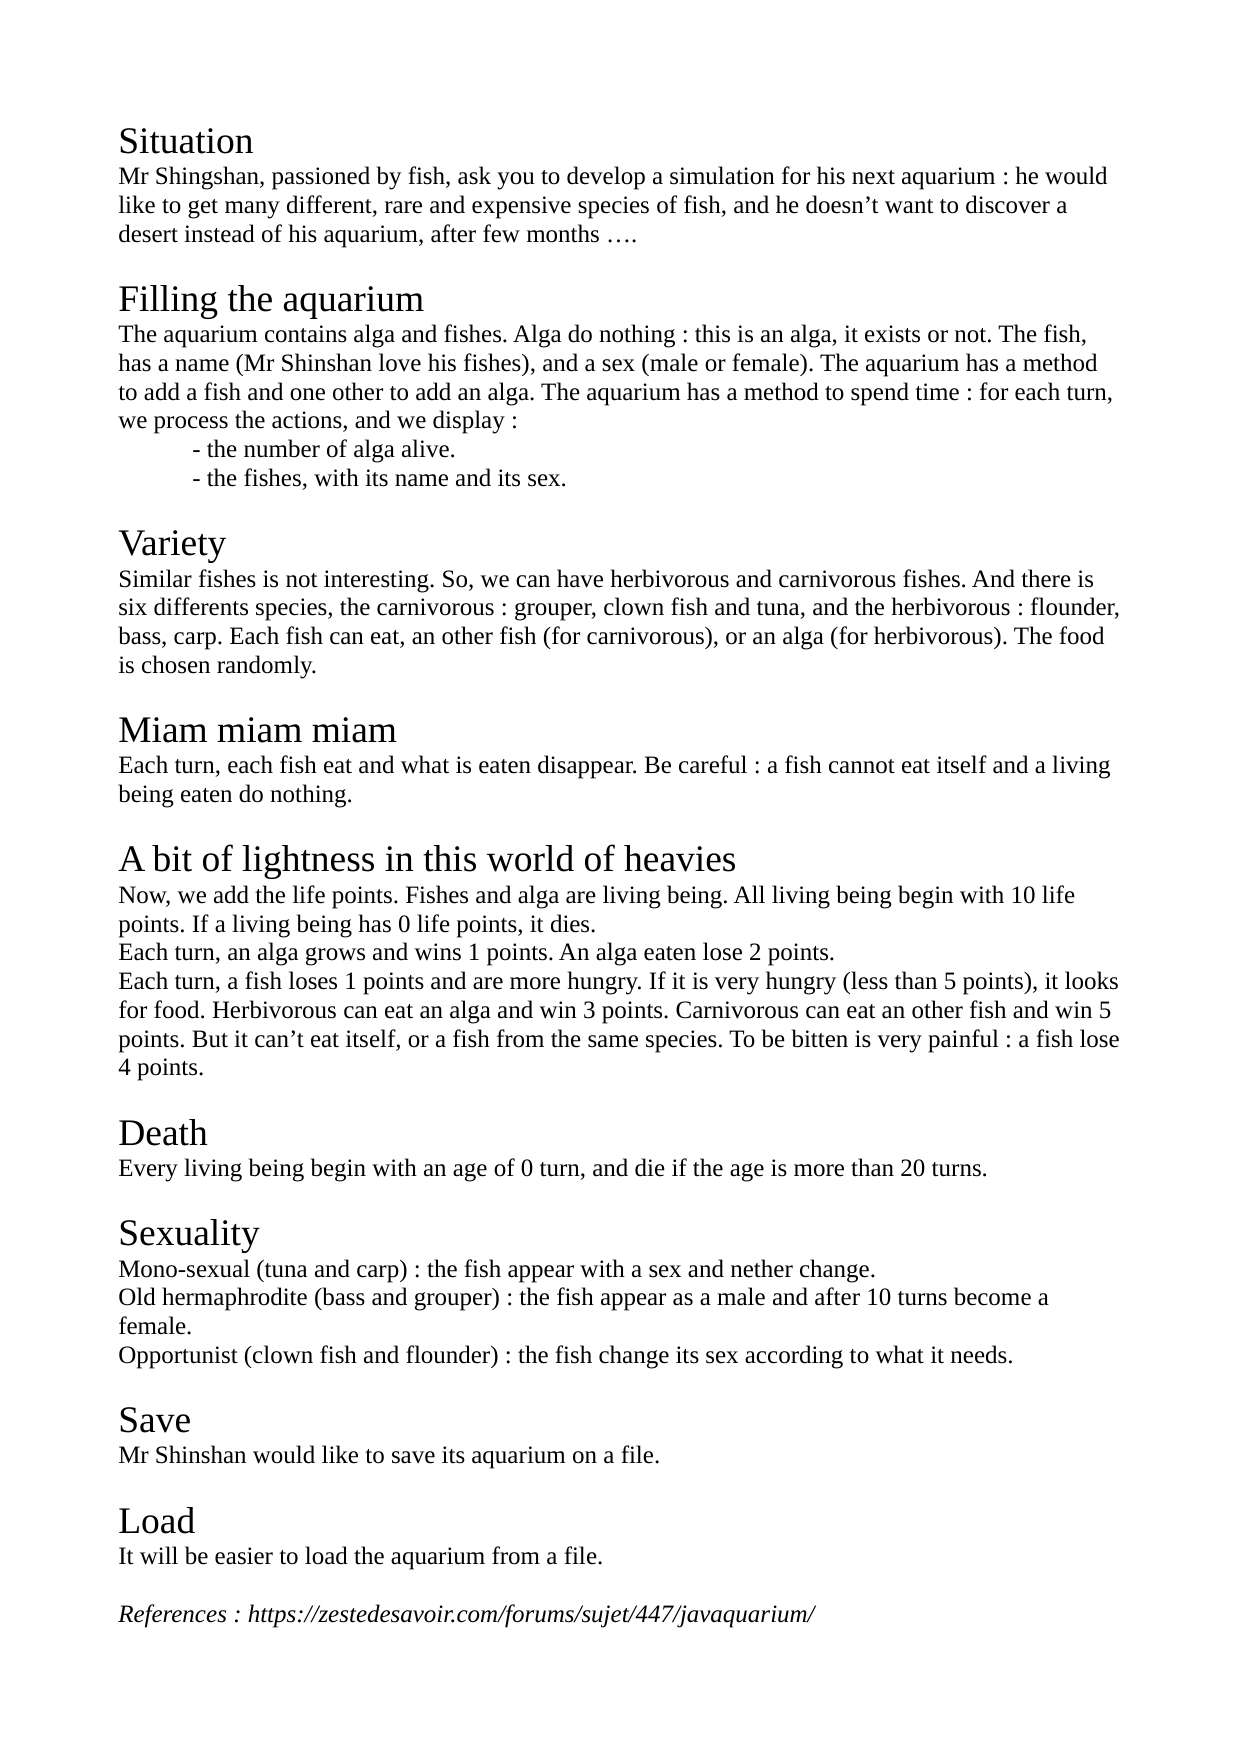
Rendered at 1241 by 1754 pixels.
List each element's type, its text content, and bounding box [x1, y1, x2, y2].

text Old hermaphrodite (bass and grouper) : the fish appear as a male and after 10 turns become a female. [118, 1282, 1122, 1340]
text Miam miam miam [118, 707, 1122, 751]
text Sexuality [118, 1211, 1122, 1254]
text Each turn, an alga grows and wins 1 points. An alga eaten lose 2 points. [118, 937, 1122, 966]
text Mono-sexual (tuna and carp) : the fish appear with a sex and nether change. [118, 1254, 1122, 1282]
text It will be easier to load the aquarium from a file. [118, 1541, 1122, 1570]
text Mr Shingshan, passioned by fish, ask you to develop a simulation for his next aquarium : he would like to get many different, rare and expensive species of fish, and he doesn’t want to discover a desert instead of his aquarium, after few months …. [118, 161, 1122, 247]
text Save [118, 1397, 1122, 1441]
text - the number of alga alive. [118, 434, 1122, 463]
text Similar fishes is not interesting. So, we can have herbivorous and carnivorous fishes. And there is six differents species, the carnivorous : grouper, clown fish and tuna, and the herbivorous : flounder, bass, carp. Each fish can eat, an other fish (for carnivorous), or an alga (for herbivorous). The food is chosen randomly. [118, 564, 1122, 679]
text Death [118, 1110, 1122, 1153]
text - the fishes, with its name and its sex. [118, 463, 1122, 492]
text Filling the aquarium [118, 276, 1122, 319]
text Each turn, a fish loses 1 points and are more hungry. If it is very hungry (less than 5 points), it looks for food. Herbivorous can eat an alga and win 3 points. Carnivorous can eat an other fish and win 5 points. But it can’t eat itself, or a fish from the same species. To be bitten is very painful : a fish lose 4 points. [118, 966, 1122, 1081]
text References : https://zestedesavoir.com/forums/sujet/447/javaquarium/ [118, 1599, 1122, 1627]
text Situation [118, 118, 1122, 161]
text Now, we add the life points. Fishes and alga are living being. All living being begin with 10 life points. If a living being has 0 life points, it dies. [118, 880, 1122, 937]
text Opportunist (clown fish and flounder) : the fish change its sex according to what it needs. [118, 1340, 1122, 1369]
text Variety [118, 521, 1122, 564]
text Each turn, each fish eat and what is eaten disappear. Be careful : a fish cannot eat itself and a living being eaten do nothing. [118, 751, 1122, 808]
text Mr Shinshan would like to save its aquarium on a file. [118, 1441, 1122, 1469]
text The aquarium contains alga and fishes. Alga do nothing : this is an alga, it exists or not. The fish, has a name (Mr Shinshan love his fishes), and a sex (male or female). The aquarium has a method to add a fish and one other to add an alga. The aquarium has a method to spend time : for each turn, we process the actions, and we display : [118, 319, 1122, 434]
text Every living being begin with an age of 0 turn, and die if the age is more than 20 turns. [118, 1153, 1122, 1182]
text Load [118, 1498, 1122, 1541]
text A bit of lightness in this world of heavies [118, 837, 1122, 880]
